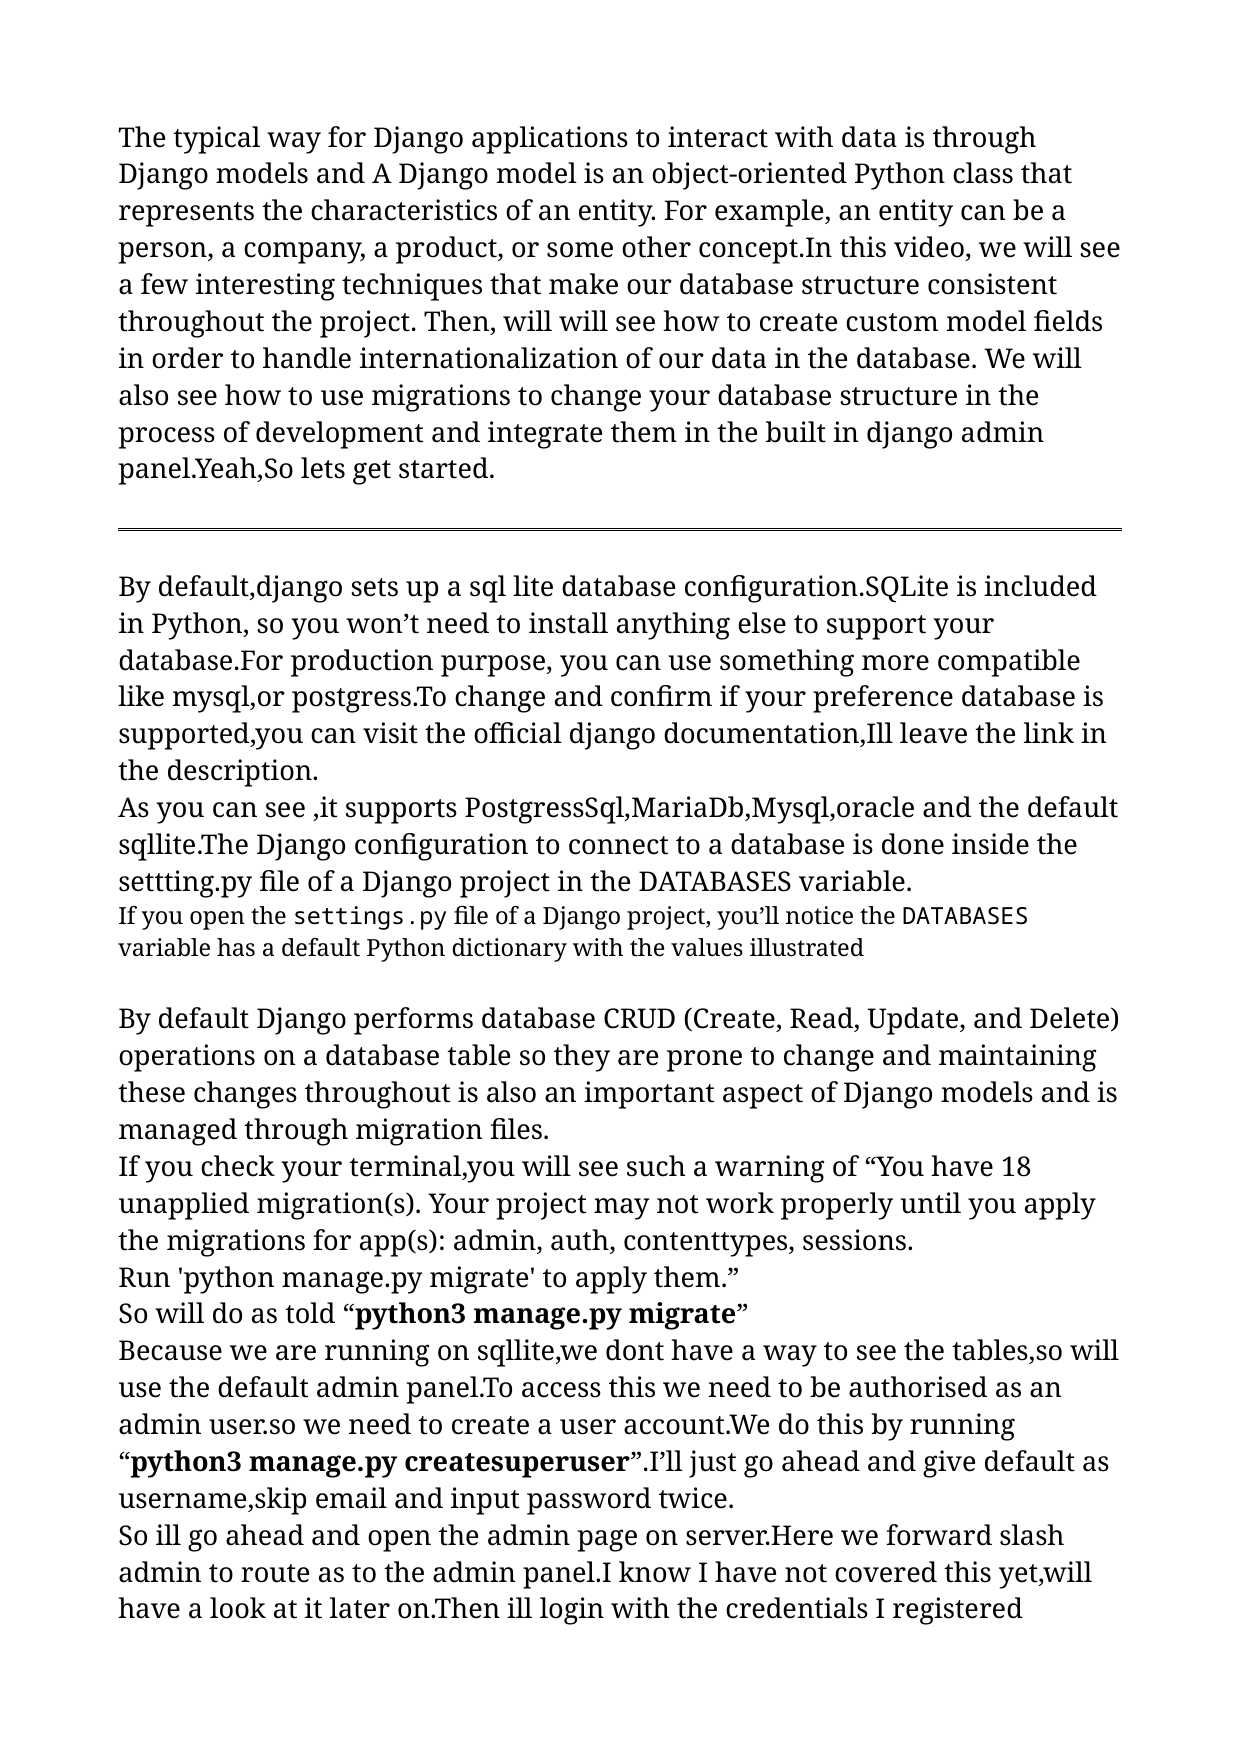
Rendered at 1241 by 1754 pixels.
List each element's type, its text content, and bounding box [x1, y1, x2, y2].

text If you check your terminal,you will see such a warning of “You have 18 unapplied migration(s). Your project may not work properly until you apply the migrations for app(s): admin, auth, contenttypes, sessions. [118, 1147, 1122, 1258]
text If you open the settings.py file of a Django project, you’ll notice the DATABASES variable has a default Python dictionary with the values illustrated [118, 899, 1122, 963]
text The typical way for Django applications to interact with data is through Django models and A Django model is an object-oriented Python class that represents the characteristics of an entity. For example, an entity can be a person, a company, a product, or some other concept.In this video, we will see a few interesting techniques that make our database structure consistent throughout the project. Then, will will see how to create custom model fields in order to handle internationalization of our data in the database. We will also see how to use migrations to change your database structure in the process of development and integrate them in the built in django admin panel.Yeah,So lets get started. [118, 118, 1122, 487]
text By default,django sets up a sql lite database configuration.SQLite is included in Python, so you won’t need to install anything else to support your database.For production purpose, you can use something more compatible like mysql,or postgress.To change and confirm if your preference database is supported,you can visit the official django documentation,Ill leave the link in the description. [118, 567, 1122, 788]
text Because we are running on sqllite,we dont have a way to see the tables,so will use the default admin panel.To access this we need to be authorised as an admin user.so we need to create a user account.We do this by running “python3 manage.py createsuperuser”.I’ll just go ahead and give default as username,skip email and input password twice. [118, 1332, 1122, 1516]
text So will do as told “python3 manage.py migrate” [118, 1295, 1122, 1332]
text Run 'python manage.py migrate' to apply them.” [118, 1258, 1122, 1295]
text By default Django performs database CRUD (Create, Read, Update, and Delete) operations on a database table so they are prone to change and maintaining these changes throughout is also an important aspect of Django models and is managed through migration files. [118, 1000, 1122, 1147]
text As you can see ,it supports PostgressSql,MariaDb,Mysql,oracle and the default sqllite.The Django configuration to connect to a database is done inside the settting.py file of a Django project in the DATABASES variable. [118, 788, 1122, 899]
text So ill go ahead and open the admin page on server.Here we forward slash admin to route as to the admin panel.I know I have not covered this yet,will have a look at it later on.Then ill login with the credentials I registered [118, 1516, 1122, 1627]
